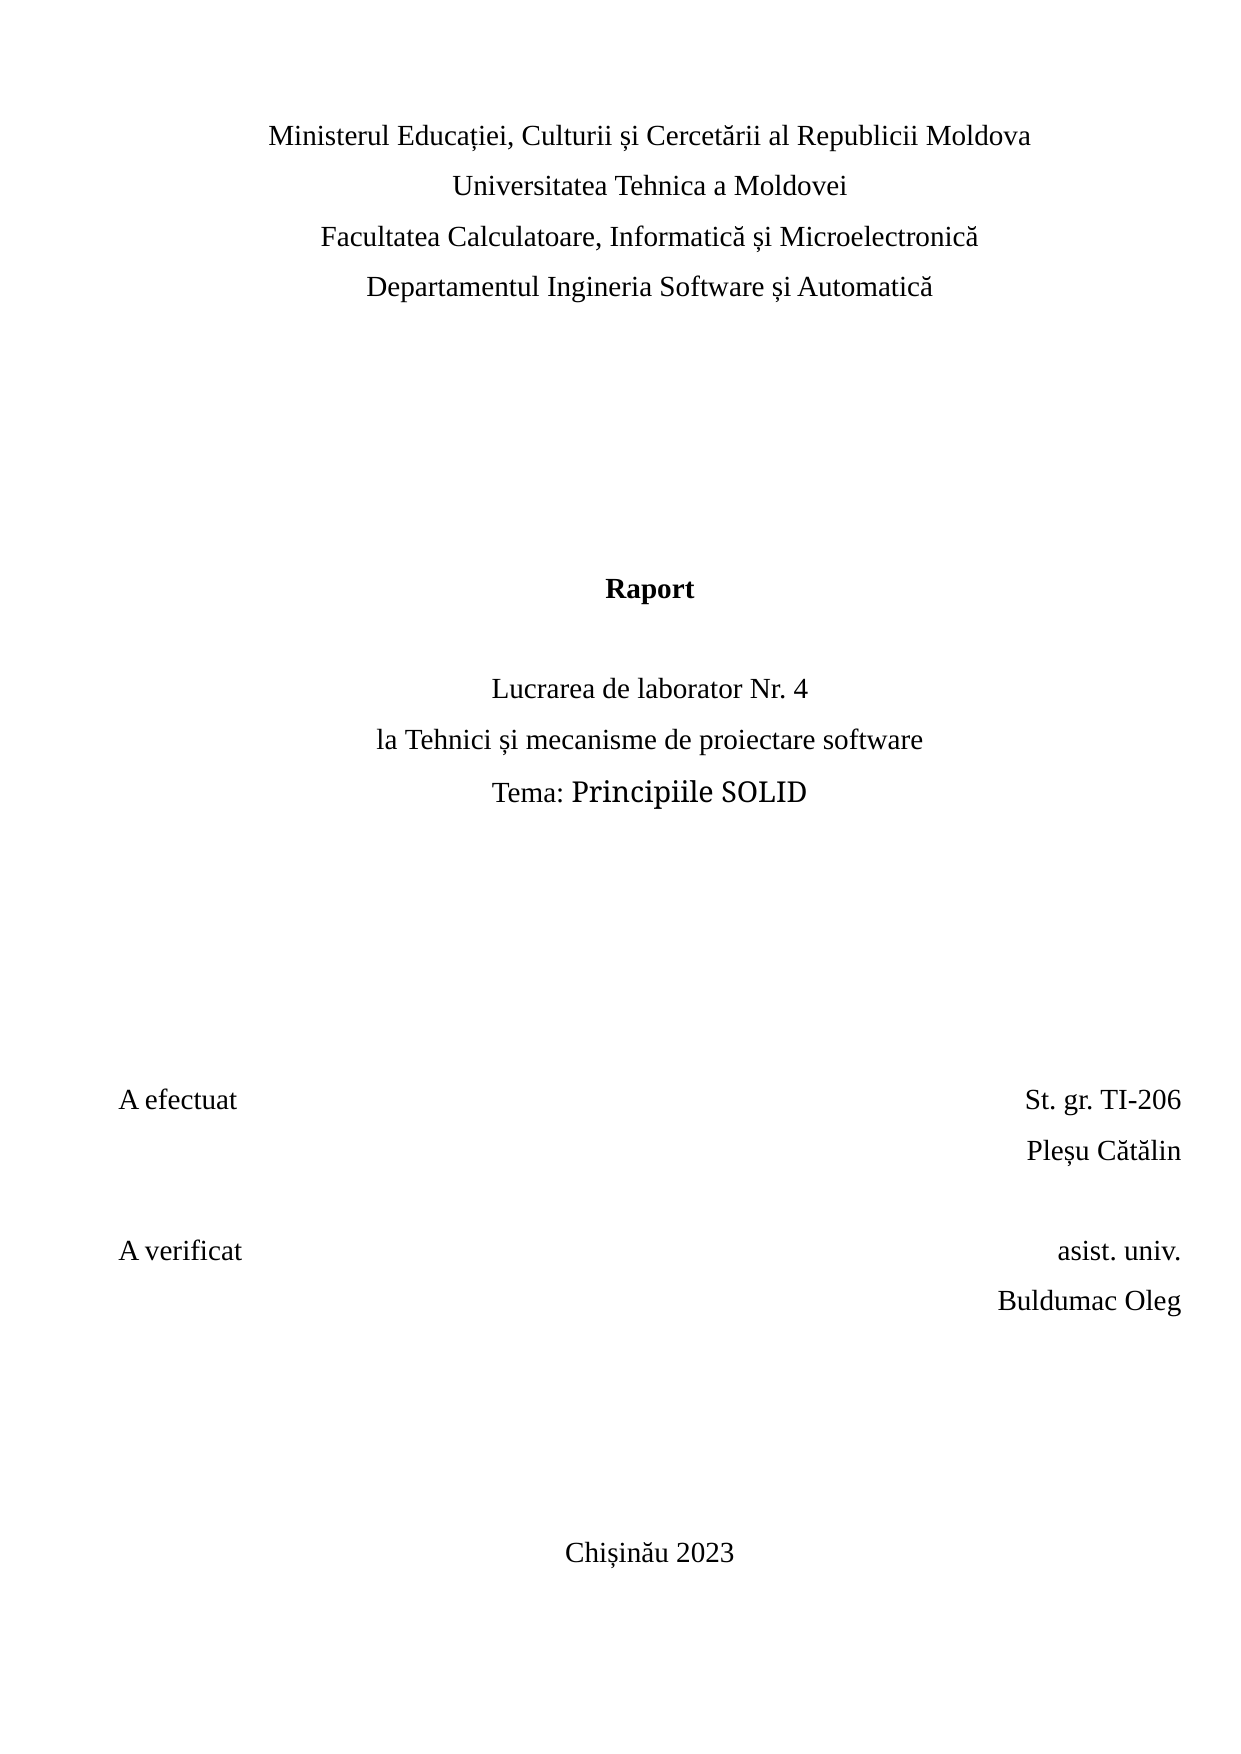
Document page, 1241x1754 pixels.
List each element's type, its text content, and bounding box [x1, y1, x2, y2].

text la Tehnici și mecanisme de proiectare software [118, 722, 1181, 755]
table_cell [118, 1183, 649, 1233]
table_header St. gr. TI-206 Pleșu Cătălin [650, 1083, 1181, 1183]
text Lucrarea de laborator Nr. 4 [118, 672, 1181, 705]
table_header A efectuat [118, 1083, 649, 1183]
text Universitatea Tehnica a Moldovei [118, 168, 1181, 202]
table_cell A verificat [118, 1233, 649, 1334]
table_cell [650, 1183, 1181, 1233]
text Tema: Principiile SOLID [118, 772, 1181, 811]
text Chișinău 2023 [118, 1535, 1181, 1568]
text Ministerul Educației, Culturii și Cercetării al Republicii Moldova [118, 118, 1181, 152]
text Facultatea Calculatoare, Informatică și Microelectronică [118, 219, 1181, 252]
text Departamentul Ingineria Software și Automatică [118, 269, 1181, 303]
text Raport [118, 571, 1181, 604]
table_cell asist. univ. Buldumac Oleg [650, 1233, 1181, 1334]
